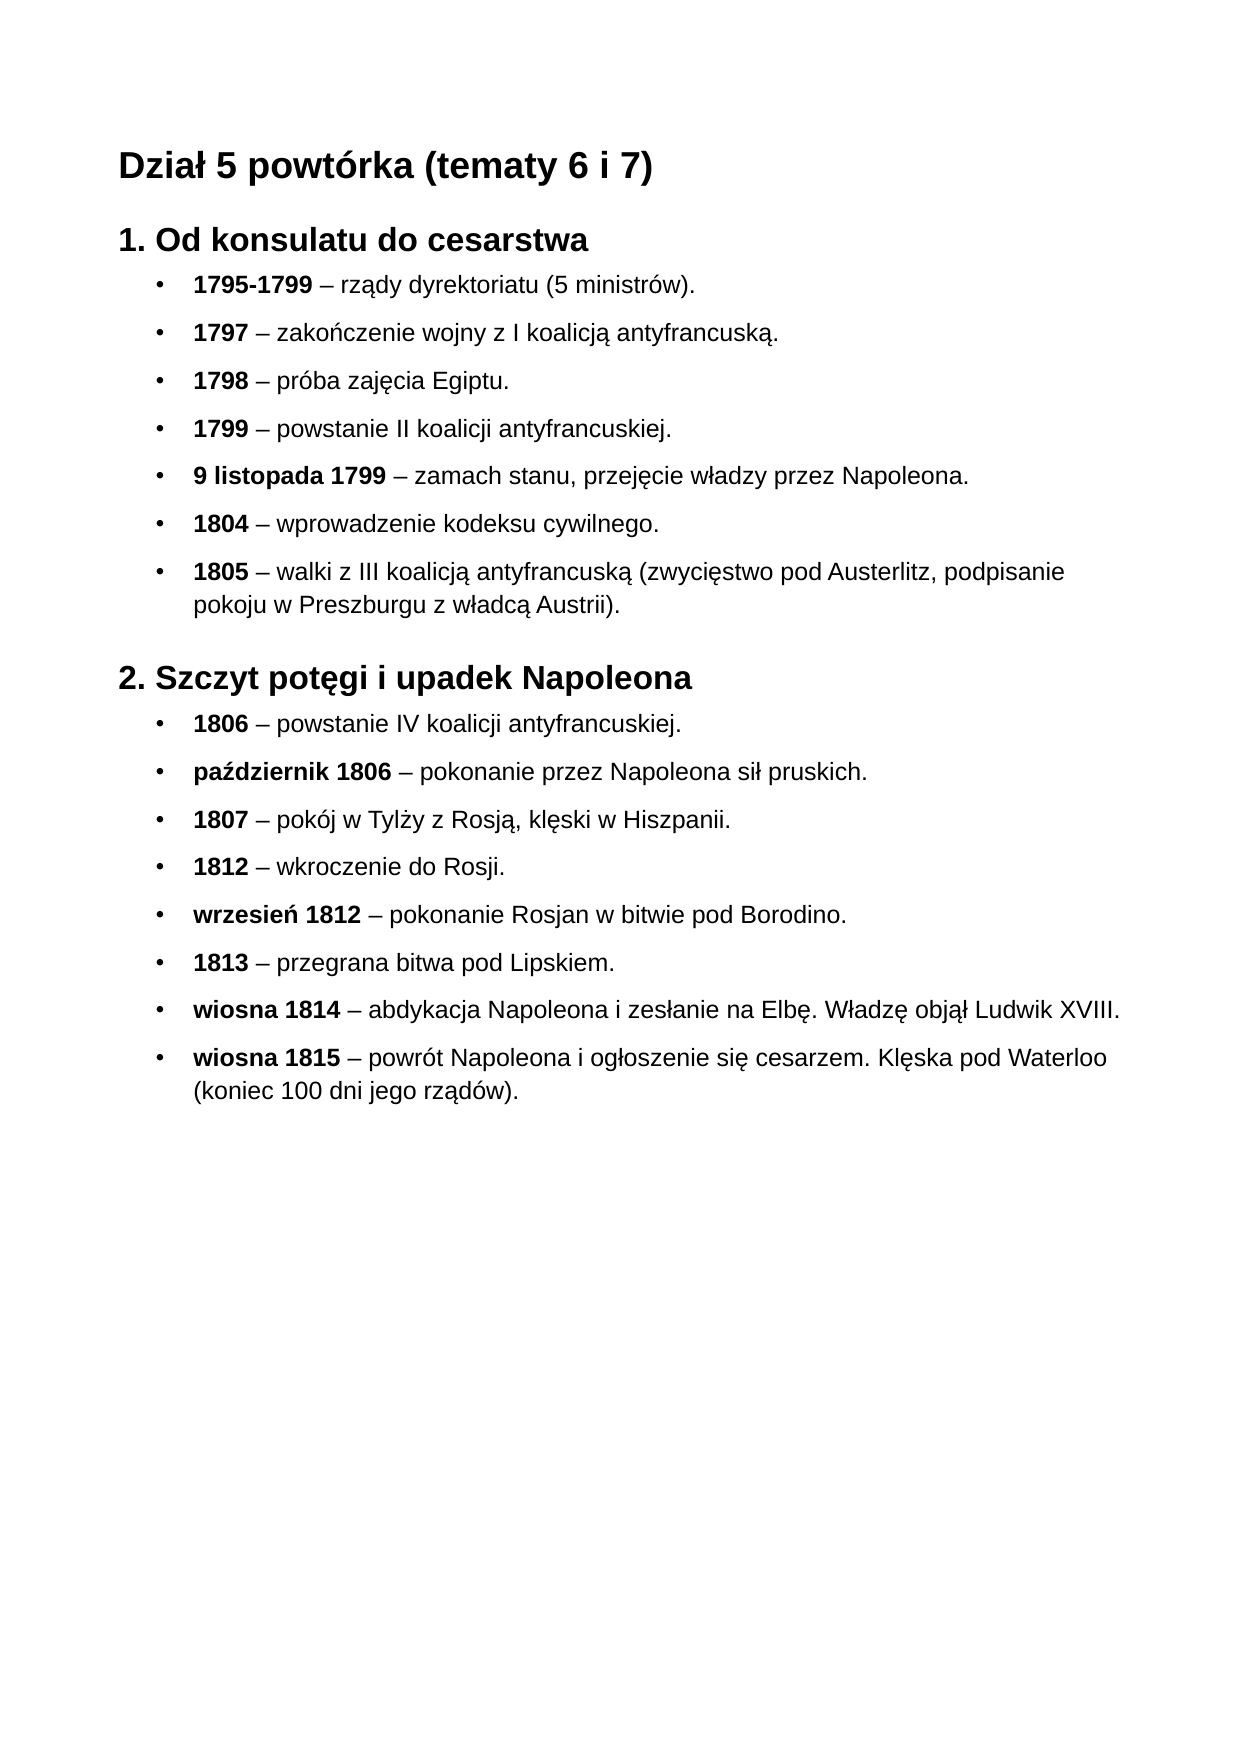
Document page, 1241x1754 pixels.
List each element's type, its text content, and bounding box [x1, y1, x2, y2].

list 9 listopada 1799 – zamach stanu, przejęcie władzy przez Napoleona. [156, 461, 1122, 490]
list 1797 – zakończenie wojny z I koalicją antyfrancuską. [156, 318, 1122, 347]
subtitle 1. Od konsulatu do cesarstwa [118, 219, 1122, 258]
list 1807 – pokój w Tylży z Rosją, klęski w Hiszpanii. [156, 805, 1122, 833]
list wiosna 1814 – abdykacja Napoleona i zesłanie na Elbę. Władzę objął Ludwik XVIII. [156, 996, 1122, 1024]
list wiosna 1815 – powrót Napoleona i ogłoszenie się cesarzem. Klęska pod Waterloo (koniec 100 dni jego rządów). [156, 1043, 1122, 1105]
list 1798 – próba zajęcia Egiptu. [156, 366, 1122, 395]
subtitle Dział 5 powtórka (tematy 6 i 7) [118, 143, 1122, 186]
list 1799 – powstanie II koalicji antyfrancuskiej. [156, 414, 1122, 442]
list 1805 – walki z III koalicją antyfrancuską (zwycięstwo pod Austerlitz, podpisanie pokoju w Preszburgu z władcą Austrii). [156, 557, 1122, 619]
list październik 1806 – pokonanie przez Napoleona sił pruskich. [156, 757, 1122, 786]
list 1806 – powstanie IV koalicji antyfrancuskiej. [156, 709, 1122, 738]
list 1812 – wkroczenie do Rosji. [156, 852, 1122, 881]
list 1813 – przegrana bitwa pod Lipskiem. [156, 948, 1122, 977]
subtitle 2. Szczyt potęgi i upadek Napoleona [118, 658, 1122, 697]
list 1804 – wprowadzenie kodeksu cywilnego. [156, 509, 1122, 538]
list wrzesień 1812 – pokonanie Rosjan w bitwie pod Borodino. [156, 900, 1122, 929]
list 1795-1799 – rządy dyrektoriatu (5 ministrów). [156, 271, 1122, 299]
